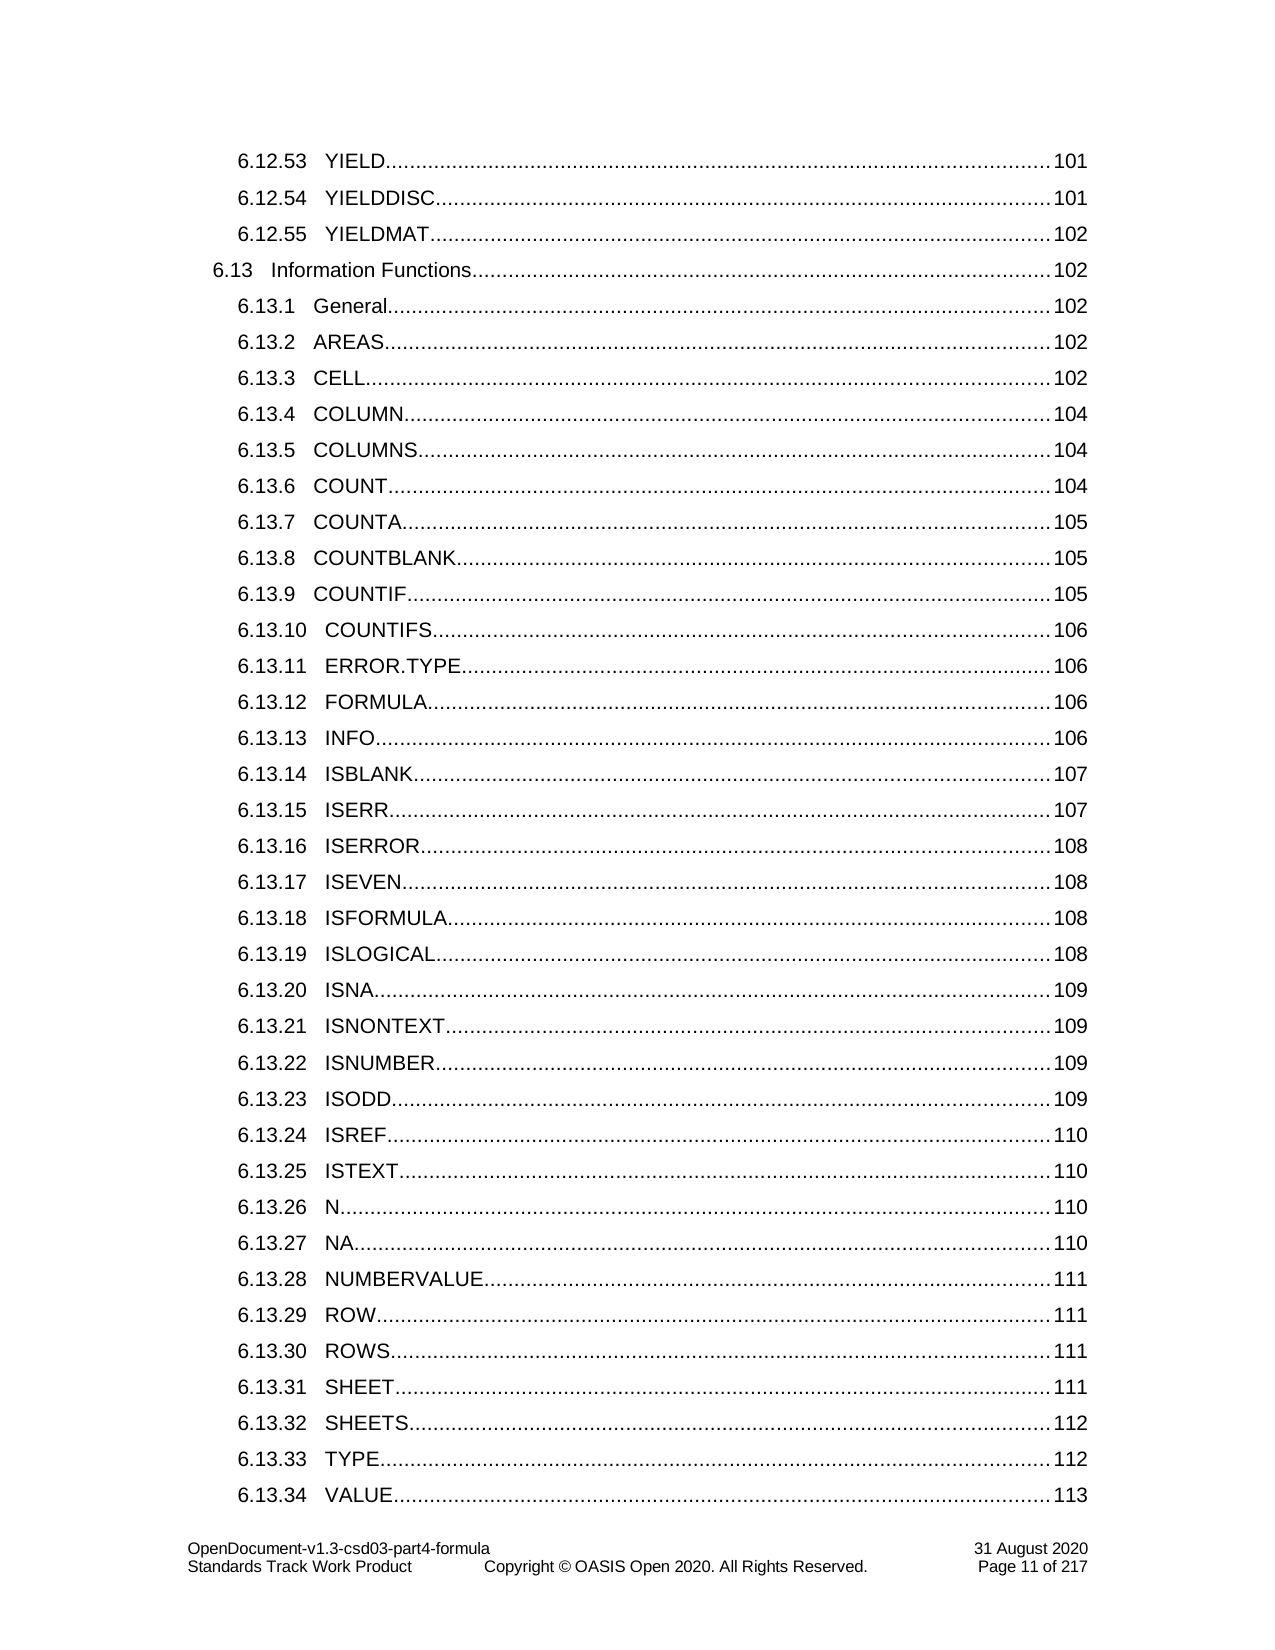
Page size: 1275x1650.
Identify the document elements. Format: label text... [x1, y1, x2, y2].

text 6.13.1 General 102 [237, 294, 1088, 318]
text 6.13.32 SHEETS 112 [237, 1411, 1088, 1435]
text 6.13.26 N 110 [237, 1195, 1088, 1219]
text 6.13.19 ISLOGICAL 108 [237, 943, 1088, 966]
text 6.13 Information Functions 102 [212, 258, 1088, 282]
text 6.13.5 COLUMNS 104 [237, 438, 1088, 462]
text 6.13.2 AREAS 102 [237, 330, 1088, 354]
text 6.12.55 YIELDMAT 102 [237, 222, 1088, 246]
text 6.13.3 CELL 102 [237, 366, 1088, 390]
text 6.12.54 YIELDDISC 101 [237, 186, 1088, 209]
text 6.13.23 ISODD 109 [237, 1087, 1088, 1111]
text 6.13.17 ISEVEN 108 [237, 871, 1088, 894]
text 6.13.12 FORMULA 106 [237, 691, 1088, 714]
text 6.13.14 ISBLANK 107 [237, 763, 1088, 786]
text 6.13.11 ERROR.TYPE 106 [237, 654, 1088, 678]
text 6.13.13 INFO 106 [237, 727, 1088, 750]
text 6.13.15 ISERR 107 [237, 799, 1088, 822]
text 6.13.25 ISTEXT 110 [237, 1159, 1088, 1183]
text 6.13.21 ISNONTEXT 109 [237, 1015, 1088, 1038]
text 6.13.8 COUNTBLANK 105 [237, 546, 1088, 570]
text 6.13.18 ISFORMULA 108 [237, 907, 1088, 930]
text 6.13.31 SHEET 111 [237, 1375, 1088, 1399]
text 6.13.7 COUNTA 105 [237, 510, 1088, 534]
text 6.13.10 COUNTIFS 106 [237, 618, 1088, 642]
text 6.13.33 TYPE 112 [237, 1447, 1088, 1471]
text 6.13.16 ISERROR 108 [237, 835, 1088, 858]
text 6.13.6 COUNT 104 [237, 474, 1088, 498]
text 6.12.53 YIELD 101 [237, 150, 1088, 173]
text 6.13.24 ISREF 110 [237, 1123, 1088, 1147]
text 6.13.4 COLUMN 104 [237, 402, 1088, 426]
text 6.13.29 ROW 111 [237, 1303, 1088, 1327]
text 6.13.22 ISNUMBER 109 [237, 1051, 1088, 1074]
text 6.13.20 ISNA 109 [237, 979, 1088, 1002]
text 6.13.30 ROWS 111 [237, 1339, 1088, 1363]
text 6.13.9 COUNTIF 105 [237, 582, 1088, 606]
text 6.13.27 NA 110 [237, 1231, 1088, 1255]
text 6.13.28 NUMBERVALUE 111 [237, 1267, 1088, 1291]
text 6.13.34 VALUE 113 [237, 1483, 1088, 1507]
